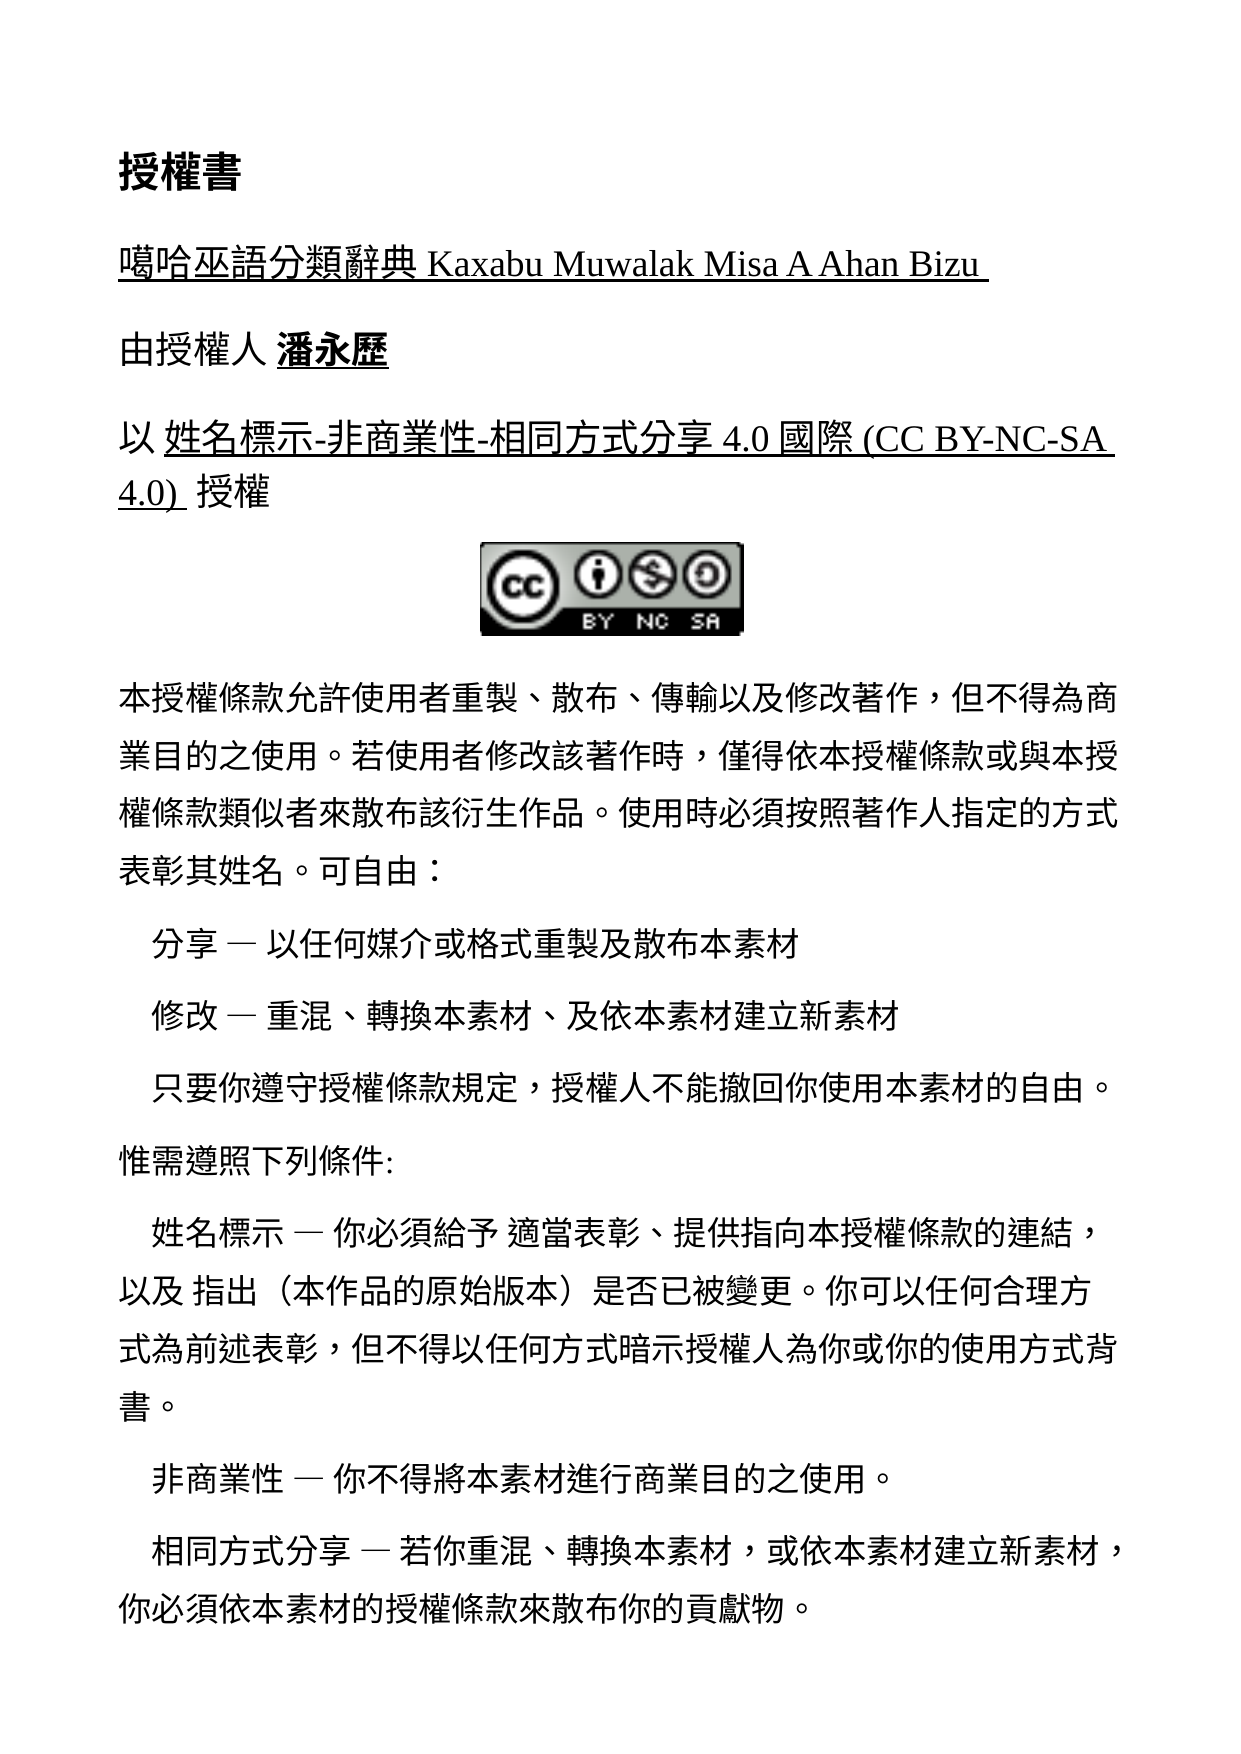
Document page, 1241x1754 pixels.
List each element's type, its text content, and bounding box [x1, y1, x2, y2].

picture [480, 542, 744, 636]
text 姓名標示 — 你必須給予 適當表彰、提供指向本授權條款的連結，以及 指出（本作品的原始版本）是否已被變更。你可以任何合理方式為前述表彰，但不得以任何方式暗示授權人為你或你的使用方式背書。 [118, 1207, 1122, 1429]
subtitle 以 姓名標示-非商業性-相同方式分享 4.0 國際 (CC BY-NC-SA 4.0) 授權 [118, 408, 1122, 516]
subtitle 授權書 [118, 139, 1122, 199]
text 只要你遵守授權條款規定，授權人不能撤回你使用本素材的自由。 [118, 1062, 1122, 1110]
subtitle 噶哈巫語分類辭典 Kaxabu Muwalak Misa A Ahan Bizu [118, 233, 1122, 287]
text 分享 — 以任何媒介或格式重製及散布本素材 [118, 917, 1122, 966]
text 相同方式分享 — 若你重混、轉換本素材，或依本素材建立新素材，你必須依本素材的授權條款來散布你的貢獻物。 [118, 1525, 1122, 1631]
text 本授權條款允許使用者重製、散布、傳輸以及修改著作，但不得為商業目的之使用。若使用者修改該著作時，僅得依本授權條款或與本授權條款類似者來散布該衍生作品。使用時必須按照著作人指定的方式表彰其姓名。可自由： [118, 672, 1122, 893]
text 非商業性 — 你不得將本素材進行商業目的之使用。 [118, 1453, 1122, 1501]
text 惟需遵照下列條件: [118, 1134, 1122, 1183]
text 修改 — 重混、轉換本素材、及依本素材建立新素材 [118, 990, 1122, 1038]
subtitle 由授權人 潘永歷 [118, 320, 1122, 374]
